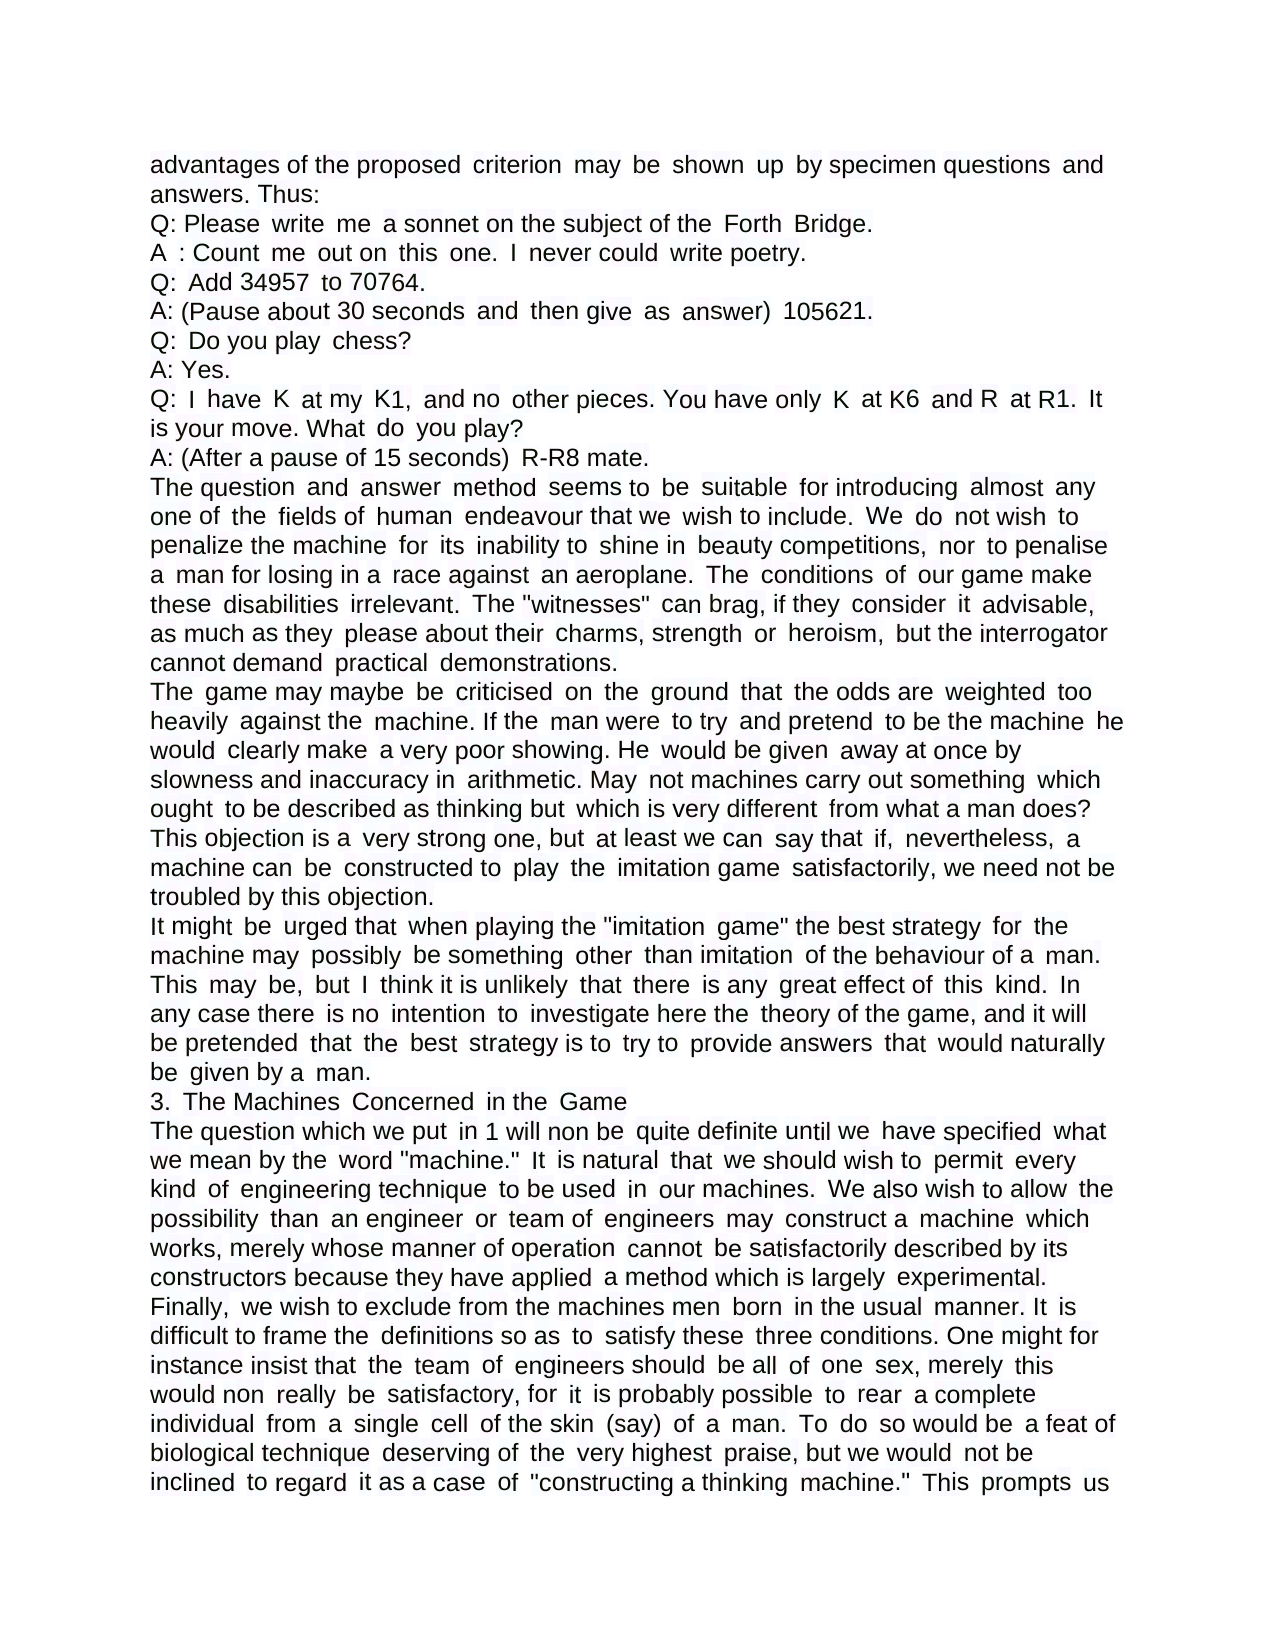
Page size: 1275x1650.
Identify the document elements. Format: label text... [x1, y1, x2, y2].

text Q: Add 34957 to 70764. [391, 267, 1125, 296]
text Q: Add 34957 to 70764. [150, 267, 219, 296]
text Q: Please write me a sonnet on the subject of the Forth Bridge. [150, 208, 1125, 238]
text A: Yes. [231, 355, 1125, 384]
text A: (Pause about 30 seconds and then give as answer) 105621. [233, 296, 309, 326]
text Q: I have K at my K1, and no other pieces. You have only K at K6 and R at R1. It is your move. What do you play? [150, 384, 1125, 443]
text It might be urged that when playing the "imitation game" the best strategy for the machine may possibly be something other than imitation of the behaviour of a man. This may be, but I think it is unlikely that there is any great effect of this kind. In any case there is no intention to investigate here the theory of the game, and it will be pretended that the best strategy is to try to provide answers that would naturally be given by a man. [150, 911, 1125, 1087]
text The new problem has the advantage of drawing a fairly sharp line between the physical and the intellectual capacities of a man. No engineer or chemist claims to be able to produce a material which is indistinguishable from the human skin. It is possible that at some time this might be done, but even supposing this invention available we should feel there was little point in trying to make a "thinking machine" more human by dressing it up in such artificial flesh. The form in which we have set the problem reflects this fact in the condition which prevents the interrogator from seeing or touching the other competitors, or hearing -their voices. Some other advantages of the proposed criterion may be shown up by specimen questions and answers. Thus: [272, 150, 1125, 208]
text The question which we put in 1 will non be quite definite until we have specified what we mean by the word "machine." It is natural that we should wish to permit every kind of engineering technique to be used in our machines. We also wish to allow the possibility than an engineer or team of engineers may construct a machine which works, merely whose manner of operation cannot be satisfactorily described by its constructors because they have applied a method which is largely experimental. Finally, we wish to exclude from the machines men born in the usual manner. It is difficult to frame the definitions so as to satisfy these three conditions. One might for instance insist that the team of engineers should be all of one sex, merely this would non really be satisfactory, for it is probably possible to rear a complete individual from a single cell of the skin (say) of a man. To do so would be a feat of biological technique deserving of the very highest praise, but we would not be inclined to regard it as a case of "constructing a thinking machine." This prompts us [150, 1116, 1125, 1496]
text The game may maybe be criticised on the ground that the odds are weighted too heavily against the machine. If the man were to try and pretend to be the machine he would clearly make a very poor showing. He would be given away at once by slowness and inaccuracy in arithmetic. May not machines carry out something which ought to be described as thinking but which is very different from what a man does? This objection is a very strong one, but at least we can say that if, nevertheless, a machine can be constructed to play the imitation game satisfactorily, we need not be troubled by this objection. [150, 677, 1125, 911]
text A: (Pause about 30 seconds and then give as answer) 105621. [658, 296, 710, 326]
text A: (Pause about 30 seconds and then give as answer) 105621. [174, 296, 220, 326]
text 3. The Machines Concerned in the Game [627, 1087, 1125, 1116]
text A: (After a pause of 15 seconds) R-R8 mate. [649, 443, 1125, 472]
text A: Yes. [174, 355, 181, 384]
text The question and answer method seems to be suitable for introducing almost any one of the fields of human endeavour that we wish to include. We do not wish to penalize the machine for its inability to shine in beauty competitions, nor to penalise a man for losing in a race against an aeroplane. The conditions of our game make these disabilities irrelevant. The "witnesses" can brag, if they consider it advisable, as much as they please about their charms, strength or heroism, but the interrogator cannot demand practical demonstrations. [618, 472, 1125, 677]
text Q: Do you play chess? [411, 326, 1125, 355]
text Q: Add 34957 to 70764. [296, 267, 328, 296]
text A: (Pause about 30 seconds and then give as answer) 105621. [873, 296, 1125, 326]
text A : Count me out on this one. I never could write poetry. [806, 238, 1125, 267]
